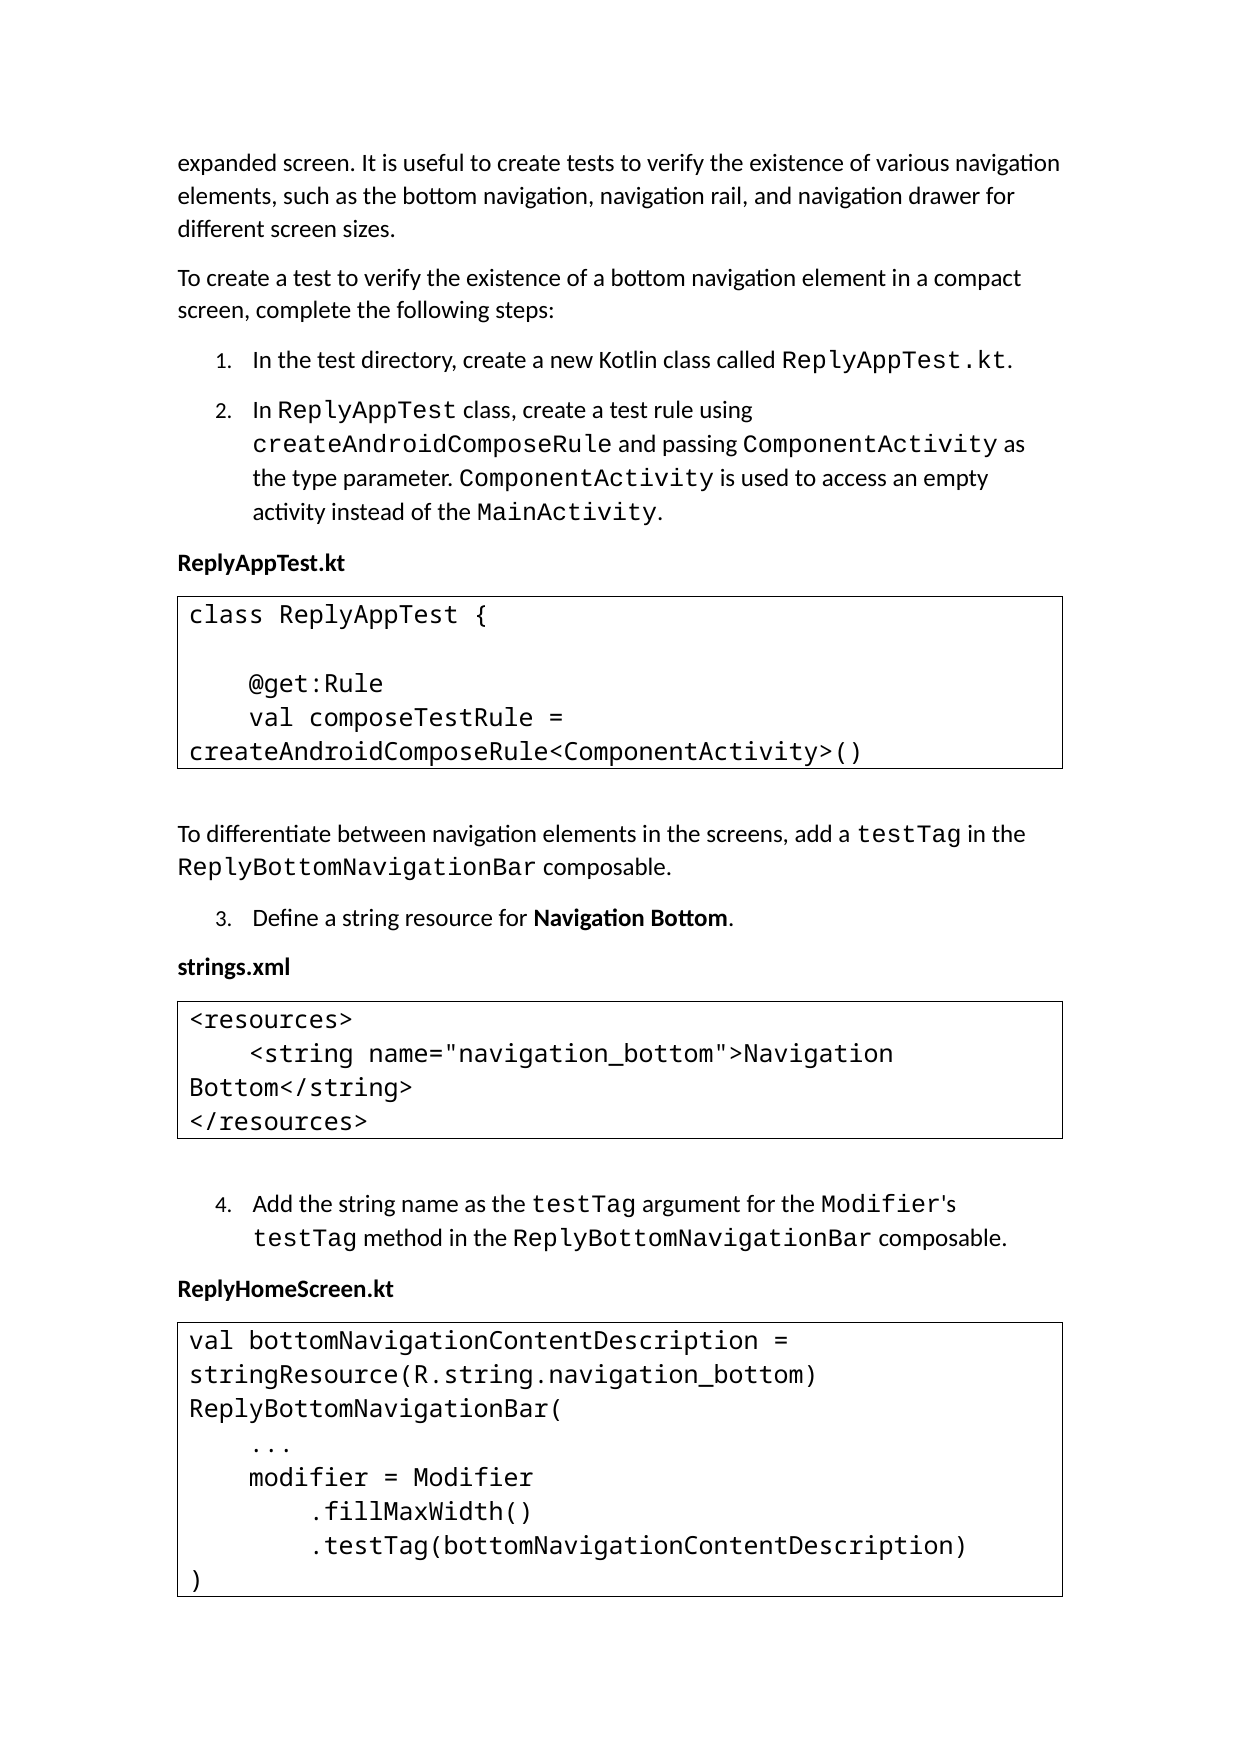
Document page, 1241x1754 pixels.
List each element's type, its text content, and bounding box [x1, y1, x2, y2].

text To differentiate between navigation elements in the screens, add a testTag in the ReplyBottomNavigationBar composable. [177, 818, 1063, 883]
table_header class ReplyAppTest { @get:Rule val composeTestRule = createAndroidComposeRule<ComponentActivity>() [178, 597, 1062, 767]
text To create a test to verify the existence of a bottom navigation element in a compact screen, complete the following steps: [177, 262, 1063, 325]
list In ReplyAppTest class, create a test rule using createAndroidComposeRule and passing ComponentActivity as the type parameter. ComponentActivity is used to access an empty activity instead of the MainActivity. [215, 394, 1063, 528]
text expanded screen. It is useful to create tests to verify the existence of various navigation elements, such as the bottom navigation, navigation rail, and navigation drawer for different screen sizes. [177, 148, 1063, 243]
list Define a string resource for Navigation Bottom. [215, 902, 1063, 933]
list Add the string name as the testTag argument for the Modifier's testTag method in the ReplyBottomNavigationBar composable. [215, 1188, 1063, 1254]
text ReplyHomeScreen.kt [177, 1273, 1063, 1303]
text ReplyAppTest.kt [177, 547, 1063, 577]
table_header <resources> <string name="navigation_bottom">Navigation Bottom</string> </resources> [178, 1002, 1062, 1138]
list In the test directory, create a new Kotlin class called ReplyAppTest.kt. [215, 344, 1063, 376]
text strings.xml [177, 951, 1063, 982]
table_header val bottomNavigationContentDescription = stringResource(R.string.navigation_bottom) ReplyBottomNavigationBar( ... modifier = Modifier .fillMaxWidth() .testTag(bottomNavigationContentDescription) ) [178, 1323, 1062, 1596]
